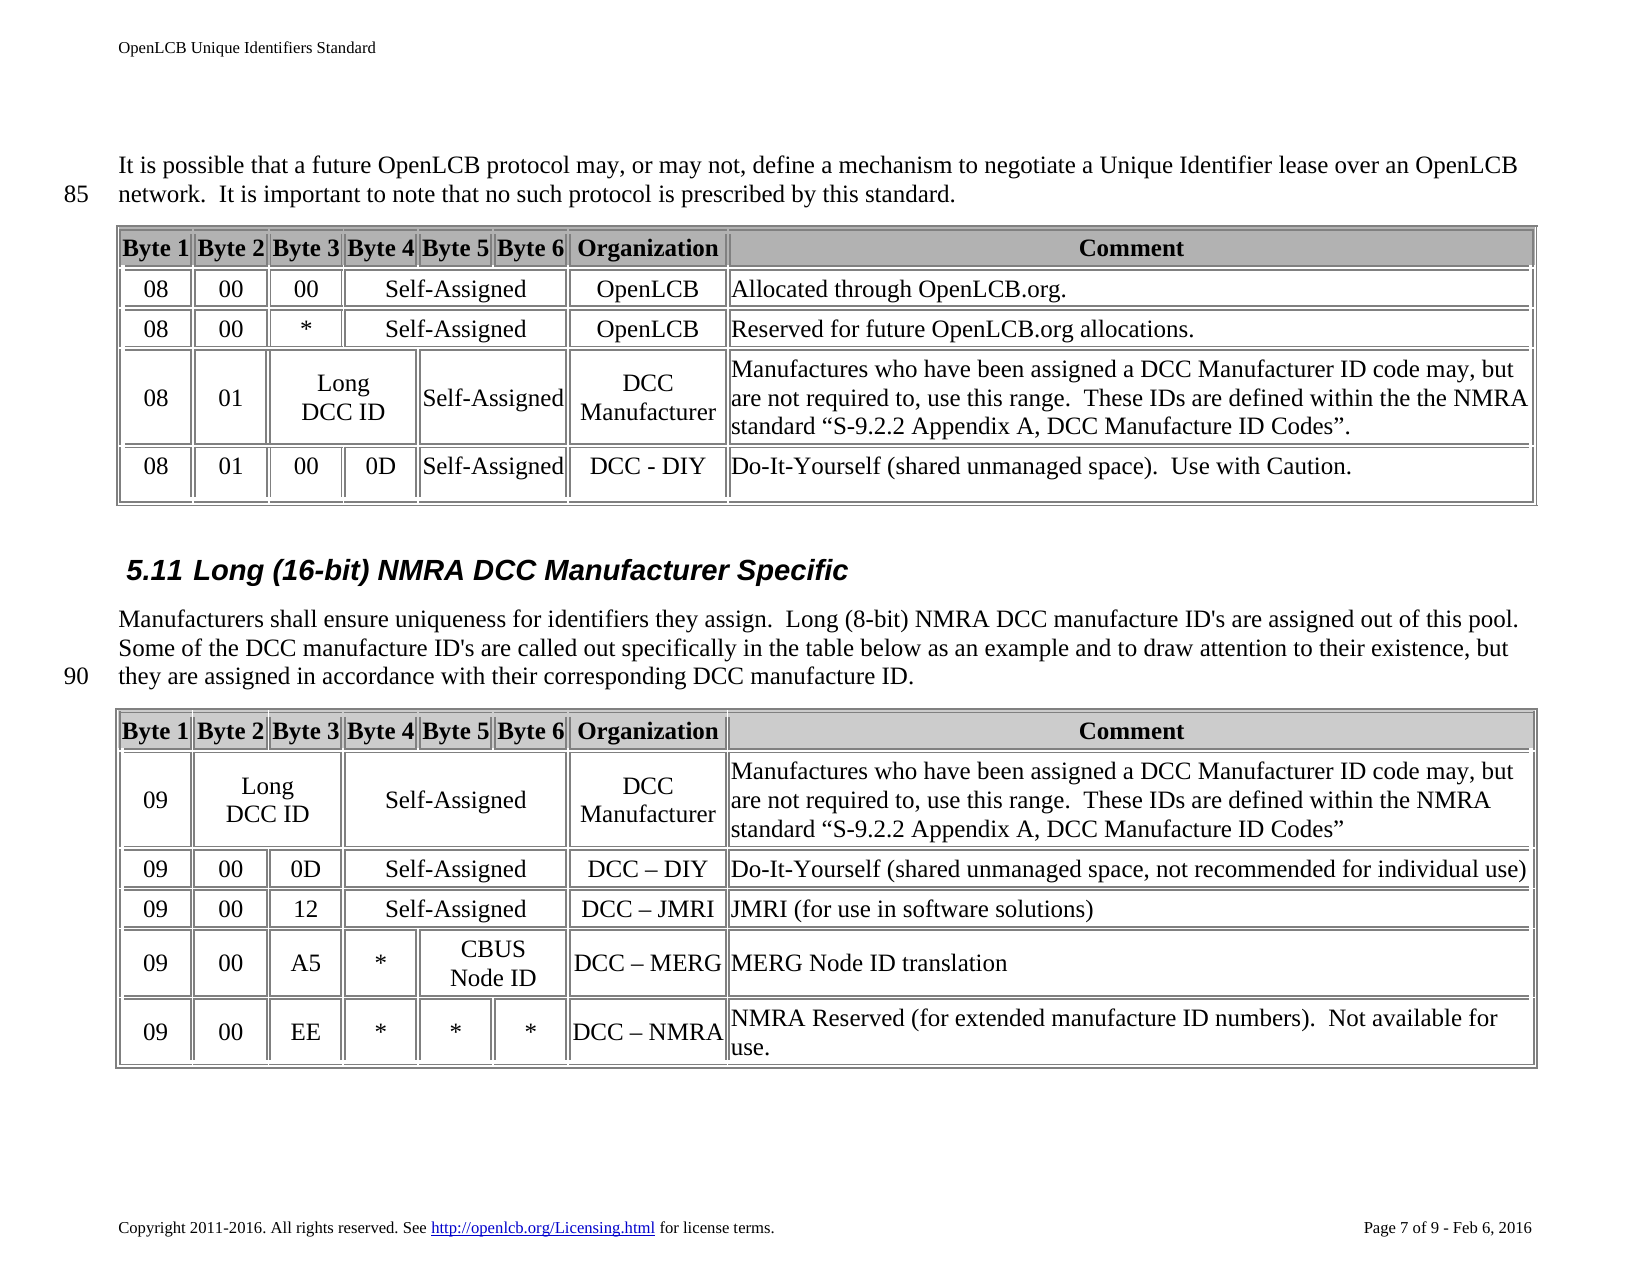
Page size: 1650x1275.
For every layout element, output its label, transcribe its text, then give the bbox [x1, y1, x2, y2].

table_cell 00 [195, 851, 266, 886]
table_cell MERG Node ID translation [728, 926, 1535, 995]
table_cell 12 [271, 891, 340, 926]
table_cell 0D [271, 851, 340, 886]
table_cell 08 [119, 305, 193, 346]
table_cell DCC Manufacturer [571, 351, 725, 443]
table_cell Do-It-Yourself (shared unmanaged space). Use with Caution. [728, 443, 1535, 501]
text Manufacturers shall ensure uniqueness for identifiers they assign. Long (8-bit) NMRA DCC manufacture ID's are assigned out of this pool. Some of the DCC manufacture ID's are called out specifically in the table below as an example and to draw attention to their existence, but they are assigned in accordance with their corresponding DCC manufacture ID. [118, 604, 1532, 690]
table_cell Self-Assigned [346, 891, 565, 926]
table_cell DCC – DIY [571, 851, 725, 886]
table_cell CBUS Node ID [421, 931, 565, 995]
table_cell 00 [193, 1000, 268, 1063]
table_cell JMRI (for use in software solutions) [728, 886, 1535, 926]
table_cell 00 [195, 931, 266, 995]
table_header Byte 2 [193, 713, 268, 748]
table_header Byte 5 [418, 710, 493, 748]
table_cell 01 [193, 448, 269, 501]
table_cell DCC - DIY [568, 443, 728, 501]
table_cell Manufactures who have been assigned a DCC Manufacturer ID code may, but are not required to, use this range. These IDs are defined within the NMRA standard “S-9.2.2 Appendix A, DCC Manufacture ID Codes” [728, 748, 1535, 846]
table_cell Self-Assigned [346, 311, 565, 346]
table_cell Do-It-Yourself (shared unmanaged space, not recommended for individual use) [728, 846, 1535, 886]
table_cell 09 [118, 995, 192, 1063]
table_header Byte 5 [418, 227, 493, 265]
table_cell 09 [118, 846, 192, 886]
table_cell 00 [269, 448, 343, 501]
table_cell * [343, 995, 418, 1063]
table_cell Reserved for future OpenLCB.org allocations. [728, 305, 1535, 346]
table_cell 09 [118, 926, 192, 995]
table_cell OpenLCB [571, 271, 725, 305]
table_header Byte 4 [343, 227, 418, 265]
table_header Organization [568, 710, 727, 748]
table_cell NMRA Reserved (for extended manufacture ID numbers). Not available for use. [728, 995, 1535, 1063]
subtitle Long (16-bit) NMRA DCC Manufacturer Specific [118, 553, 1532, 586]
table_header Organization [568, 227, 728, 265]
table_header Byte 1 [119, 227, 193, 265]
table_cell * [271, 311, 341, 346]
table_cell Long DCC ID [271, 351, 415, 443]
table_cell 09 [118, 886, 192, 926]
text It is possible that a future OpenLCB protocol may, or may not, define a mechanism to negotiate a Unique Identifier lease over an OpenLCB network. It is important to note that no such protocol is prescribed by this standard. [118, 150, 1532, 207]
table_header Byte 6 [493, 227, 568, 265]
table_header Byte 6 [493, 710, 568, 748]
table_cell Allocated through OpenLCB.org. [728, 265, 1535, 305]
table_header Byte 3 [269, 710, 343, 748]
table_header Comment [728, 230, 1532, 265]
table_cell Self-Assigned [421, 351, 565, 443]
table_cell 00 [195, 891, 266, 926]
table_cell * [418, 995, 493, 1063]
table_cell Self-Assigned [418, 443, 568, 501]
table_cell 00 [271, 271, 341, 305]
table_cell Self-Assigned [346, 271, 565, 305]
table_cell 0D [343, 443, 418, 501]
table_cell * [493, 995, 568, 1063]
table_cell Self-Assigned [346, 851, 565, 886]
table_header Byte 3 [269, 230, 343, 265]
table_cell * [346, 931, 415, 995]
table_cell 08 [119, 265, 193, 305]
table_cell 01 [196, 351, 265, 443]
table_cell 09 [118, 748, 192, 846]
table_cell DCC – JMRI [571, 891, 725, 926]
table_cell Self-Assigned [346, 753, 565, 846]
table_cell DCC – MERG [571, 931, 725, 995]
table_cell 00 [196, 271, 266, 305]
table_header Byte 1 [121, 713, 192, 748]
table_cell 08 [119, 346, 193, 443]
table_cell DCC Manufacturer [571, 753, 725, 846]
table_cell Long DCC ID [195, 753, 340, 846]
table_header Byte 4 [343, 710, 418, 748]
table_cell OpenLCB [571, 311, 725, 346]
table_cell DCC – NMRA [568, 995, 727, 1063]
table_cell 00 [196, 311, 266, 346]
table_cell EE [269, 995, 343, 1063]
table_header Comment [728, 713, 1533, 748]
table_cell Manufactures who have been assigned a DCC Manufacturer ID code may, but are not required to, use this range. These IDs are defined within the the NMRA standard “S-9.2.2 Appendix A, DCC Manufacture ID Codes”. [728, 346, 1535, 443]
table_cell 08 [119, 443, 193, 501]
table_header Byte 2 [193, 227, 269, 265]
table_cell A5 [271, 931, 340, 995]
